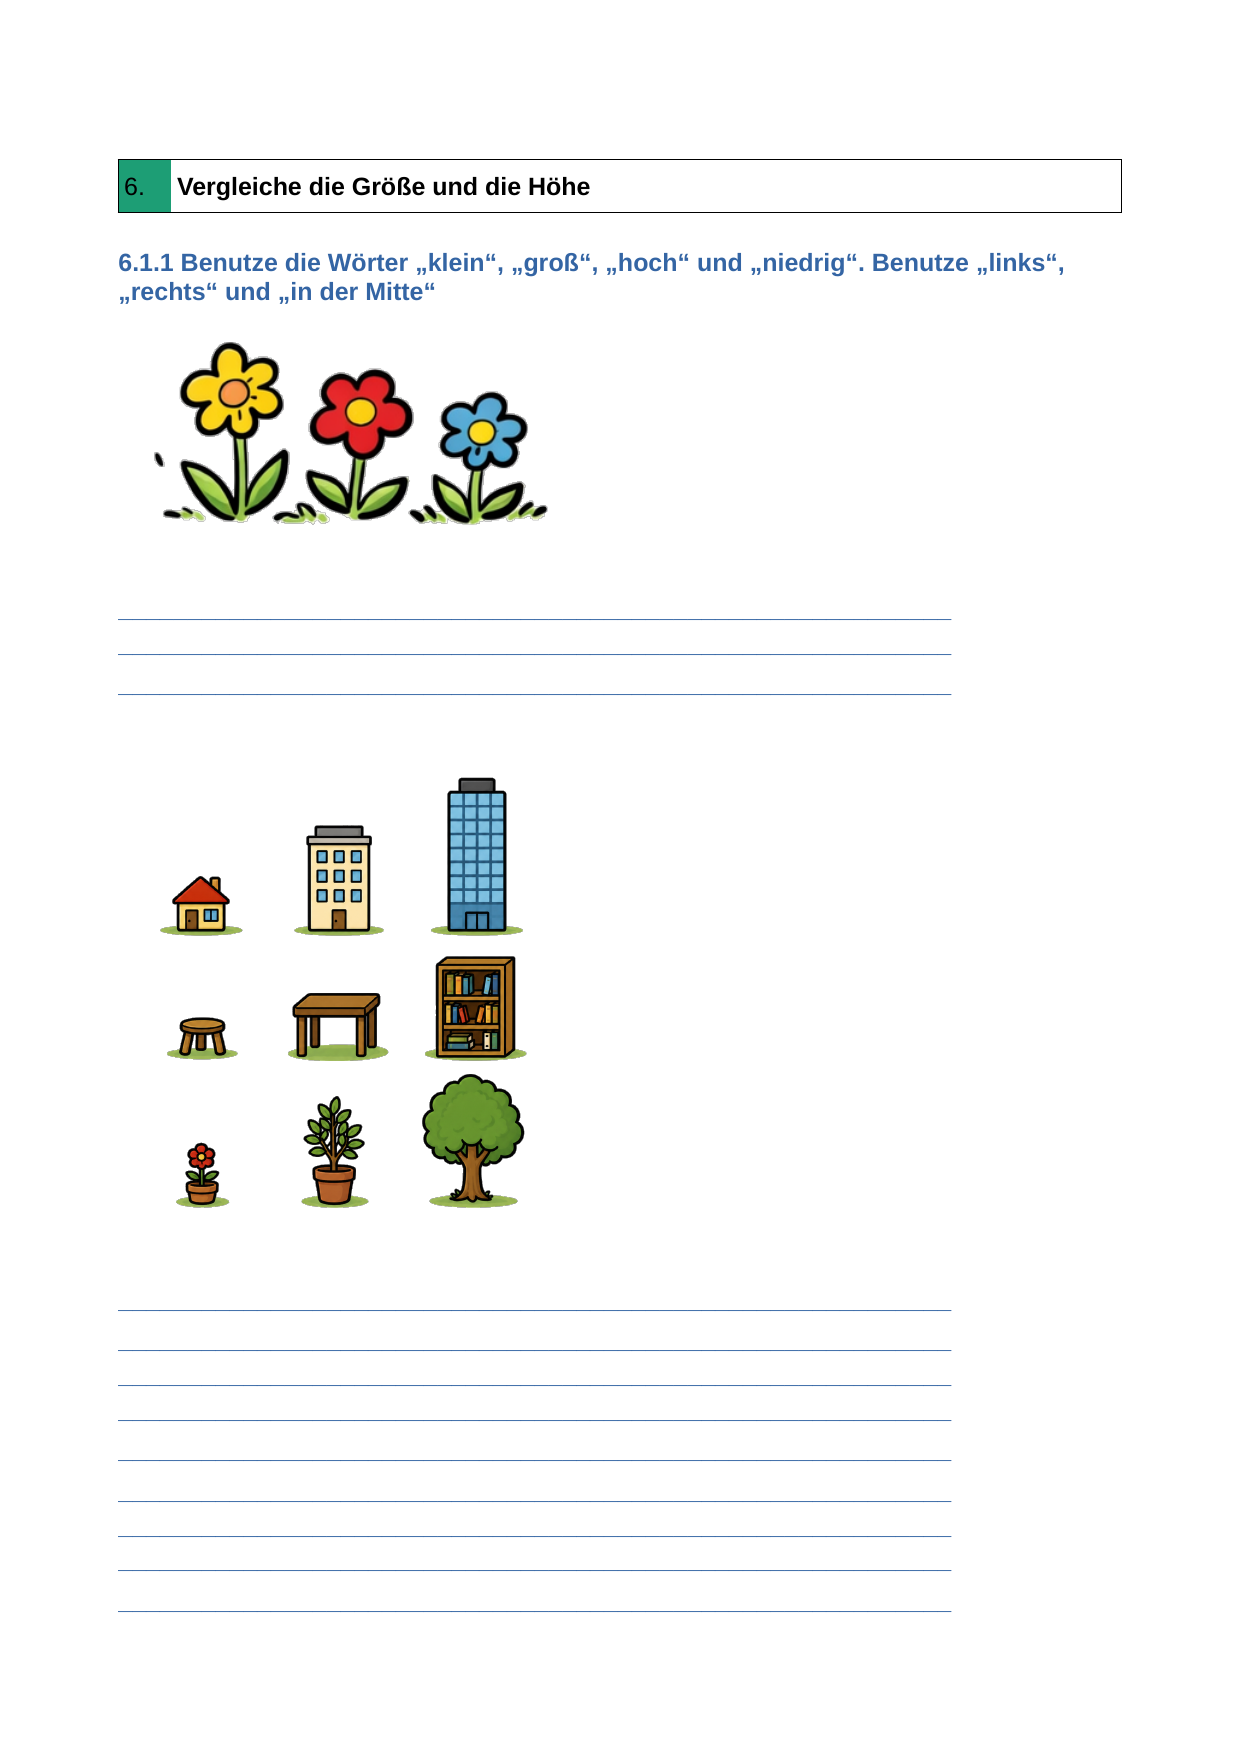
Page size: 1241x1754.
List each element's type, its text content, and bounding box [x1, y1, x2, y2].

table_header Vergleiche die Größe und die Höhe [171, 160, 1121, 212]
text ____________________________________________________________ [118, 1285, 1122, 1314]
text ____________________________________________________________ [118, 629, 1122, 657]
picture [109, 329, 581, 548]
text ____________________________________________________________ [118, 1546, 1122, 1574]
text ____________________________________________________________ [118, 594, 1122, 623]
table_header 6. [119, 160, 171, 212]
picture [107, 758, 587, 1238]
text ____________________________________________________________ [118, 1476, 1122, 1505]
text ____________________________________________________________ [118, 1586, 1122, 1615]
text ____________________________________________________________ [118, 1511, 1122, 1539]
text ____________________________________________________________ [118, 1395, 1122, 1424]
text ____________________________________________________________ [118, 1436, 1122, 1464]
text 6.1.1 Benutze die Wörter „klein“, „groß“, „hoch“ und „niedrig“. Benutze „links“, „rechts“ und „in der Mitte“ [118, 248, 1122, 306]
text ____________________________________________________________ [118, 1360, 1122, 1389]
text ____________________________________________________________ [118, 669, 1122, 698]
text ____________________________________________________________ [118, 1326, 1122, 1354]
